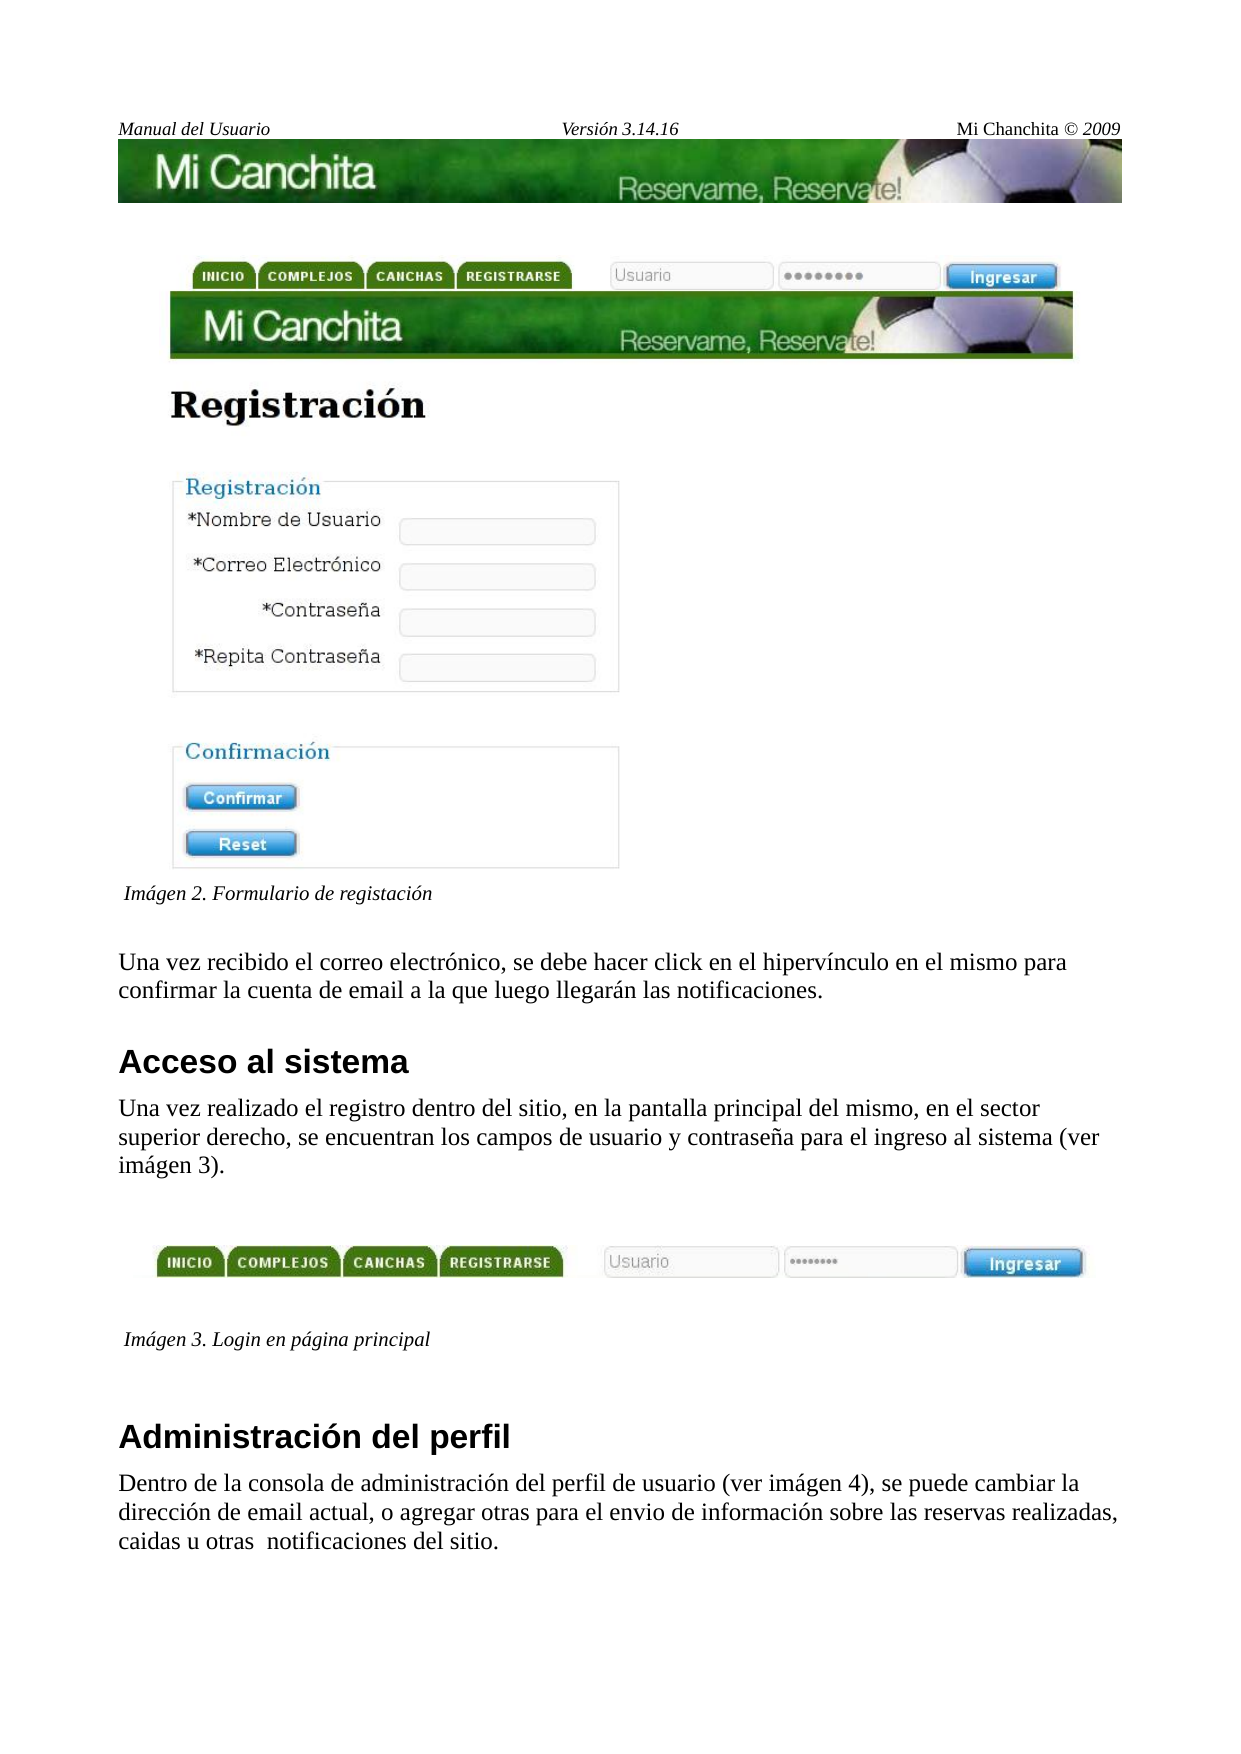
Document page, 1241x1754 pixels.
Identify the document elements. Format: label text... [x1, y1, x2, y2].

text Imágen 2. Formulario de registación [124, 266, 1116, 905]
text Una vez realizado el registro dentro del sitio, en la pantalla principal del mismo, en el sector superior derecho, se encuentran los campos de usuario y contraseña para el ingreso al sistema (ver imágen 3). [118, 1093, 1122, 1179]
subtitle Administración del perfil [118, 1417, 1122, 1456]
picture [133, 1245, 1096, 1278]
text Imágen 3. Login en página principal [124, 1327, 1116, 1351]
picture [159, 255, 1082, 882]
picture [118, 139, 1122, 203]
subtitle Acceso al sistema [118, 1042, 1122, 1080]
text Una vez recibido el correo electrónico, se debe hacer click en el hipervínculo en el mismo para confirmar la cuenta de email a la que luego llegarán las notificaciones. [118, 947, 1122, 1004]
text Dentro de la consola de administración del perfil de usuario (ver imágen 4), se puede cambiar la dirección de email actual, o agregar otras para el envio de información sobre las reservas realizadas, caidas u otras notificaciones del sitio. [118, 1468, 1122, 1554]
